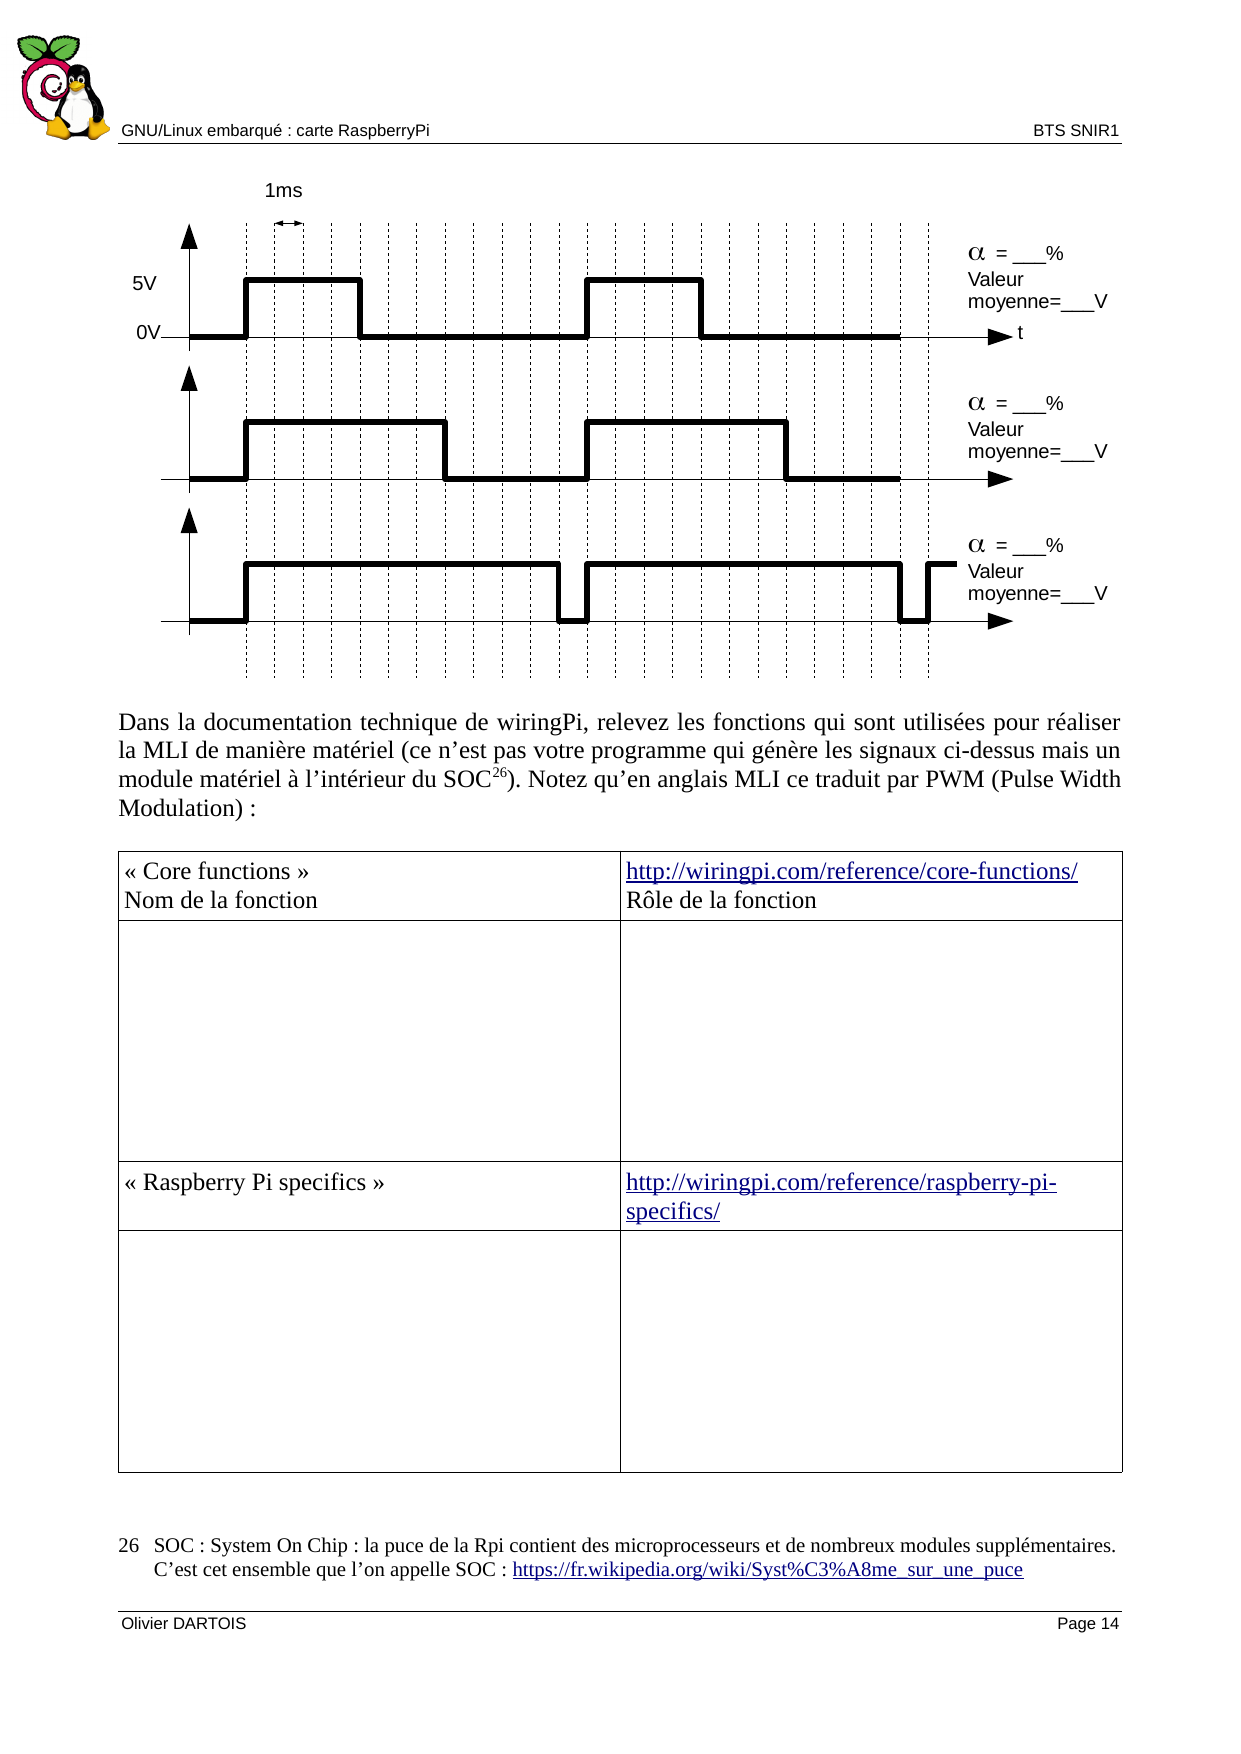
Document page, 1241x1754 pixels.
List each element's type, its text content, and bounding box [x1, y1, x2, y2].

table_cell [621, 921, 1122, 1161]
table_cell [119, 1231, 620, 1472]
table_cell [119, 921, 620, 1161]
table_cell http://wiringpi.com/reference/raspberry-pi-specifics/ [621, 1162, 1122, 1230]
text Dans la documentation technique de wiringPi, relevez les fonctions qui sont utilisées pour réaliser la MLI de manière matériel (ce n’est pas votre programme qui génère les signaux ci-dessus mais un module matériel à l’intérieur du SOC). Notez qu’en anglais MLI ce traduit par PWM (Pulse Width Modulation) : [118, 707, 1122, 822]
text SOC : System On Chip : la puce de la Rpi contient des microprocesseurs et de nombreux modules supplémentaires. C’est cet ensemble que l’on appelle SOC : https://fr.wikipedia.org/wiki/Syst%C3%A8me_sur_une_puce [118, 1533, 1122, 1581]
table_header « Core functions » Nom de la fonction [119, 852, 620, 919]
table_cell [621, 1231, 1122, 1472]
picture [0, 31, 112, 142]
table_cell « Raspberry Pi specifics » [119, 1162, 620, 1230]
table_header http://wiringpi.com/reference/core-functions/ Rôle de la fonction [621, 852, 1122, 919]
